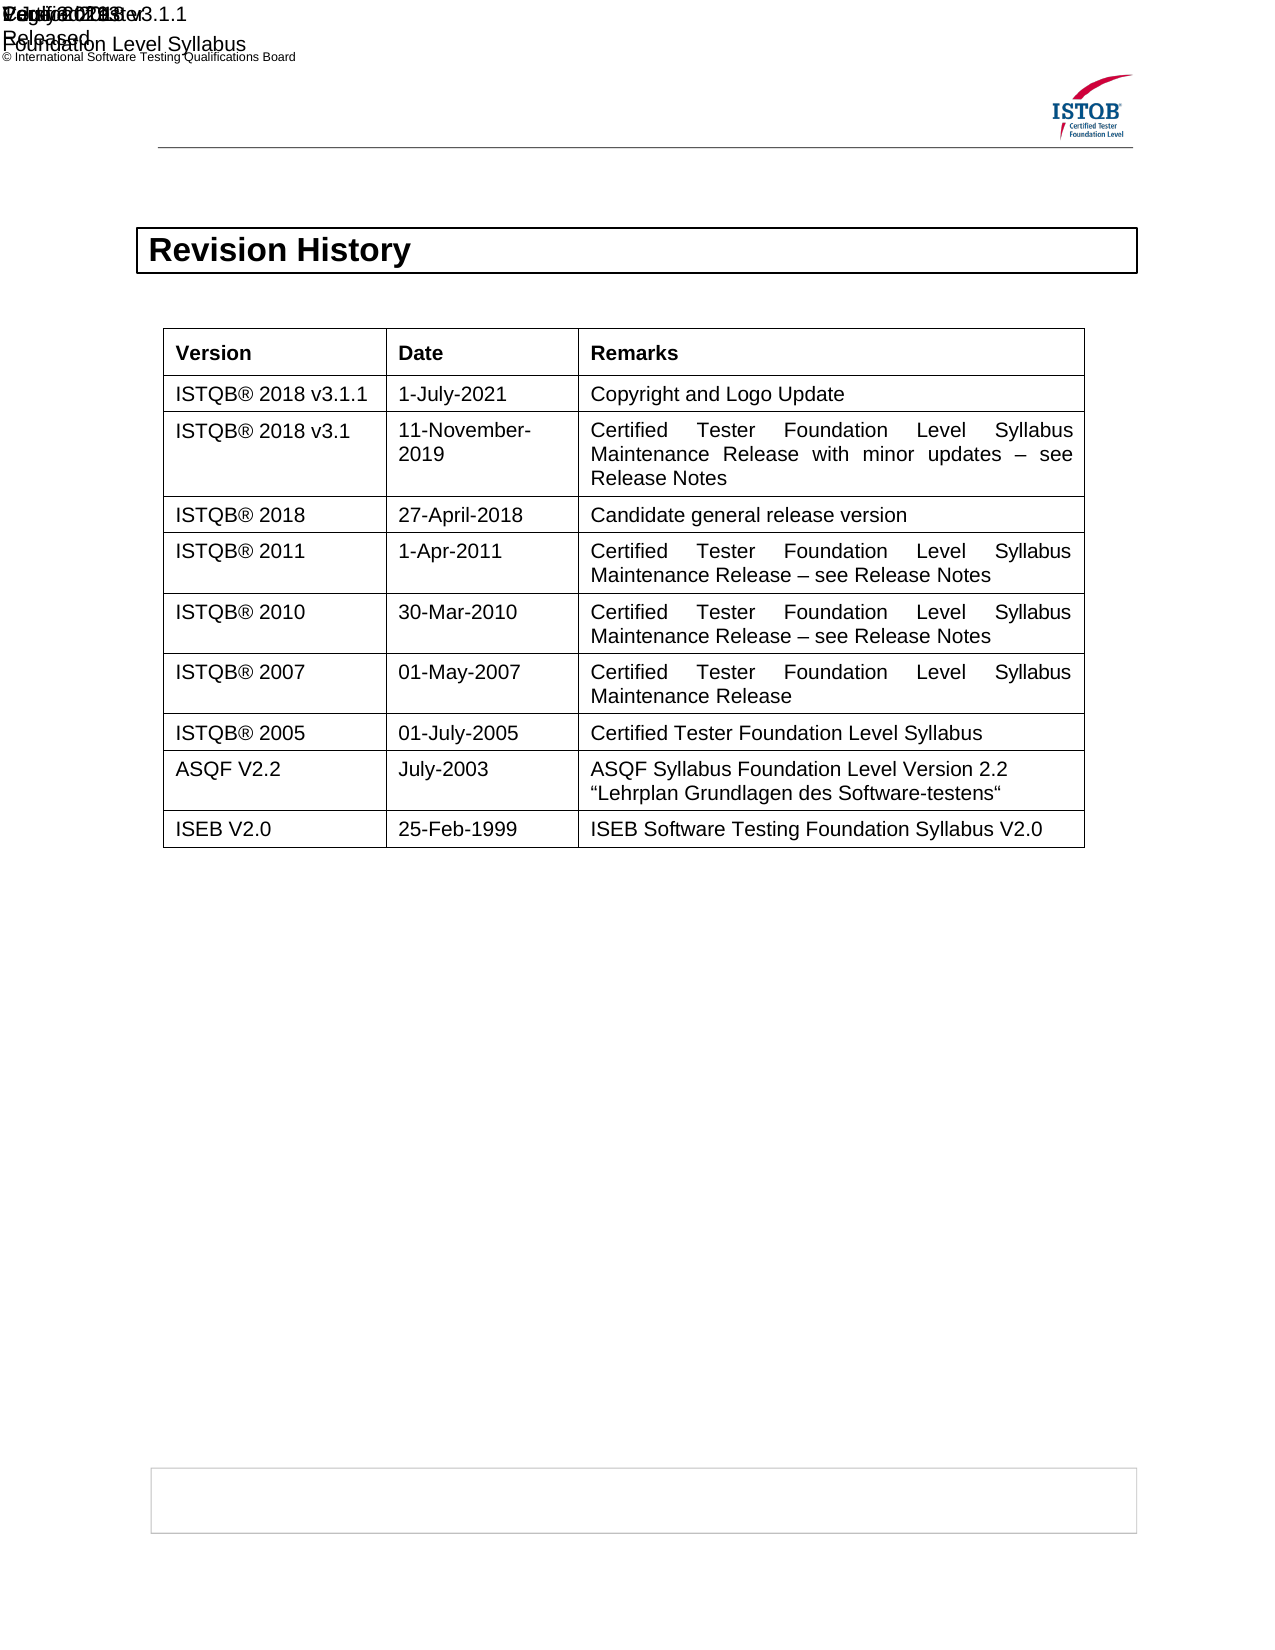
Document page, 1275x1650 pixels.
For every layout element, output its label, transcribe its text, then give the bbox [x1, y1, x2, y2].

table_cell 11-November- 2019 [387, 412, 578, 496]
table_cell ISTQB® 2018 v3.1 [164, 412, 386, 496]
table_cell 1-July-2021 [387, 376, 578, 411]
table_cell Certified Tester Foundation Level Syllabus Maintenance Release – see Release Notes [579, 533, 1084, 592]
table_cell ISEB Software Testing Foundation Syllabus V2.0 [579, 811, 1084, 847]
table_cell ISTQB® 2005 [164, 714, 386, 750]
table_cell Certified Tester Foundation Level Syllabus [579, 714, 1084, 750]
table_header Remarks [579, 329, 1084, 375]
table_cell ISTQB® 2010 [164, 594, 386, 653]
table_cell 25-Feb-1999 [387, 811, 578, 847]
table_cell July-2003 [387, 751, 578, 810]
table_cell ISEB V2.0 [164, 811, 386, 847]
table_cell 1-Apr-2011 [387, 533, 578, 592]
table_header Version [164, 329, 386, 375]
table_cell ISTQB® 2018 v3.1.1 [164, 376, 386, 411]
table_cell ISTQB® 2007 [164, 654, 386, 713]
table_cell Certified Tester Foundation Level Syllabus Maintenance Release with minor updates – see Release Notes [579, 412, 1084, 496]
table_cell 30-Mar-2010 [387, 594, 578, 653]
table_cell ISTQB® 2018 [164, 497, 386, 532]
picture [1036, 58, 1148, 161]
table_header Date [387, 329, 578, 375]
text Revision History [148, 230, 1137, 269]
table_cell Candidate general release version [579, 497, 1084, 532]
table_cell 01-July-2005 [387, 714, 578, 750]
table_cell ISTQB® 2011 [164, 533, 386, 592]
table_cell ASQF Syllabus Foundation Level Version 2.2 “Lehrplan Grundlagen des Software-testens“ [579, 751, 1084, 810]
table_cell 01-May-2007 [387, 654, 578, 713]
table_cell Certified Tester Foundation Level Syllabus Maintenance Release [579, 654, 1084, 713]
table_cell Copyright and Logo Update [579, 376, 1084, 411]
table_cell ASQF V2.2 [164, 751, 386, 810]
table_cell 27-April-2018 [387, 497, 578, 532]
table_cell Certified Tester Foundation Level Syllabus Maintenance Release – see Release Notes [579, 594, 1084, 653]
